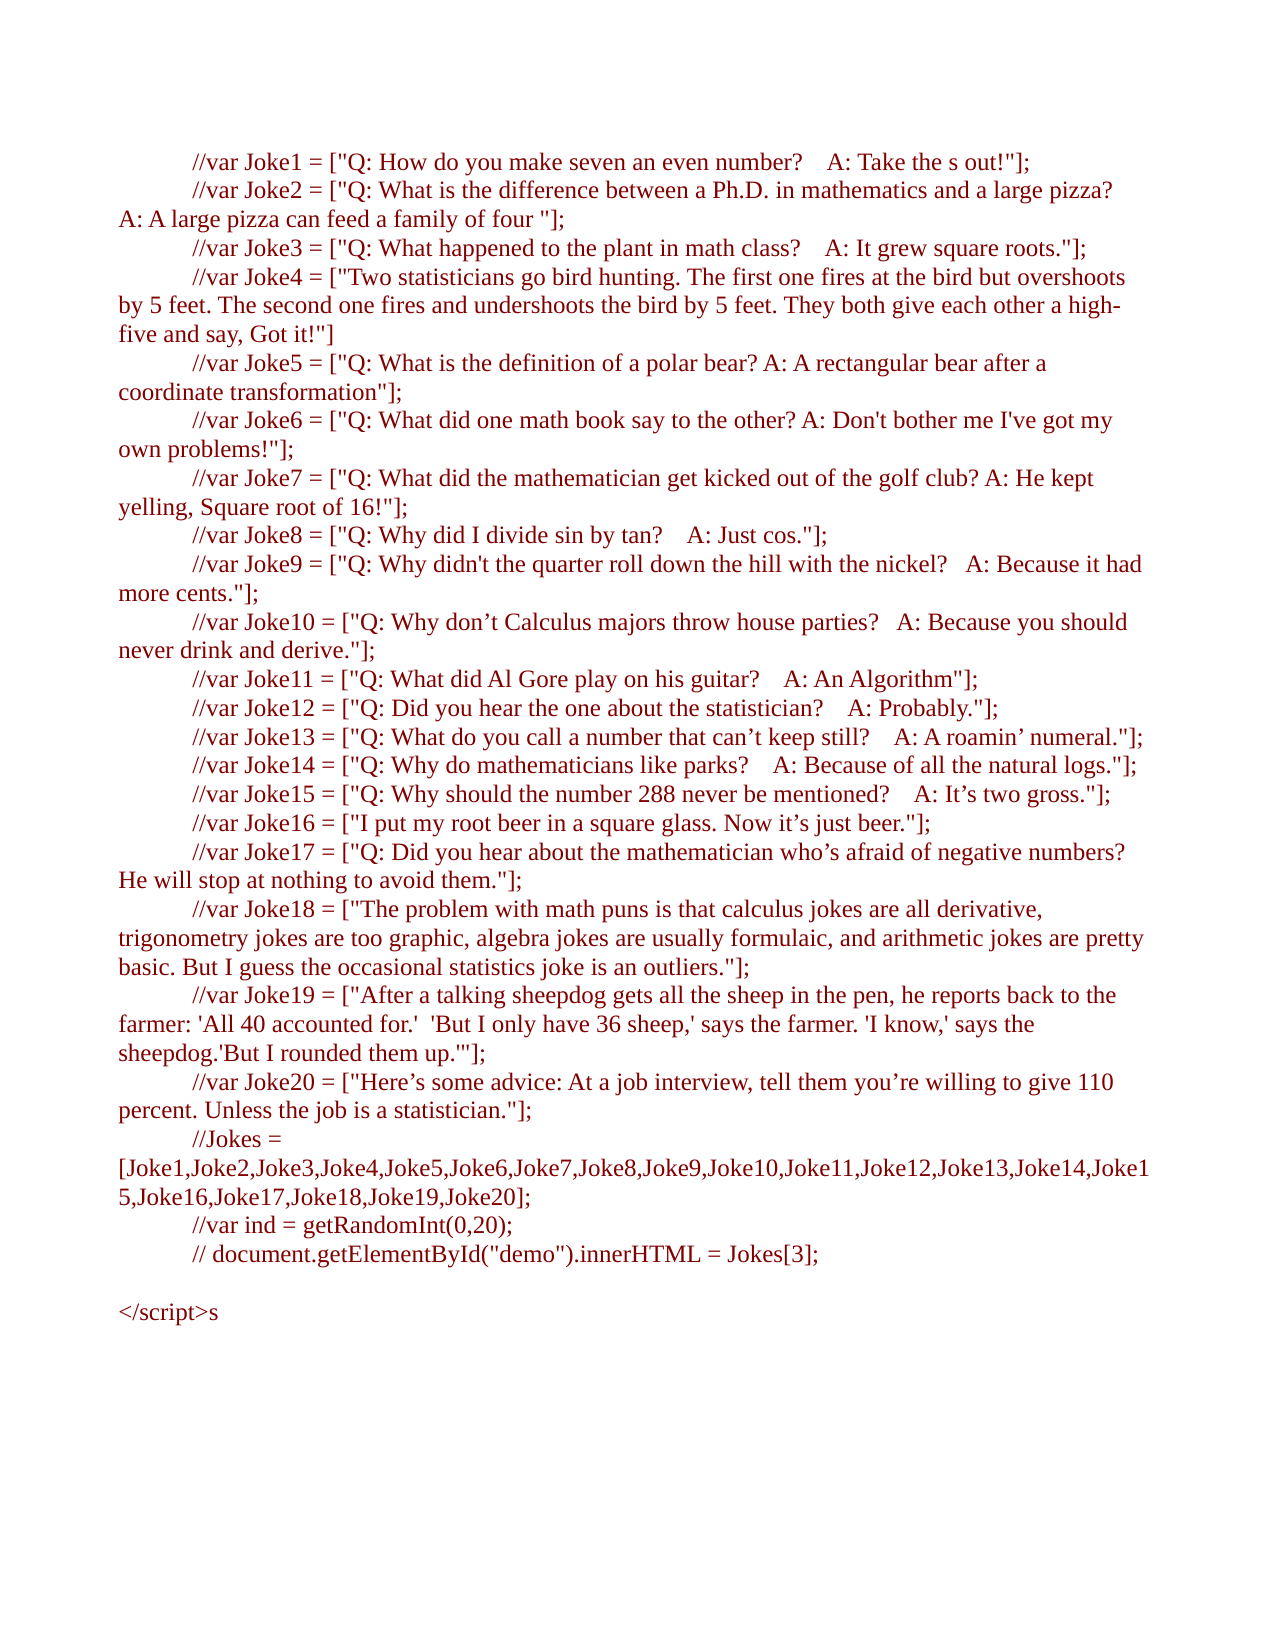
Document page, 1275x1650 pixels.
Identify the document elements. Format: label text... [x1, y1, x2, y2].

text //var Joke11 = ["Q: What did Al Gore play on his guitar? A: An Algorithm"]; [118, 664, 1157, 693]
text //var Joke7 = ["Q: What did the mathematician get kicked out of the golf club? A: He kept yelling, Square root of 16!"]; [118, 463, 1157, 521]
text //var Joke19 = ["After a talking sheepdog gets all the sheep in the pen, he reports back to the farmer: 'All 40 accounted for.' 'But I only have 36 sheep,' says the farmer. 'I know,' says the sheepdog.'But I rounded them up.'"]; [118, 981, 1157, 1067]
text //var Joke2 = ["Q: What is the difference between a Ph.D. in mathematics and a large pizza? A: A large pizza can feed a family of four "]; [118, 176, 1157, 233]
text //var Joke9 = ["Q: Why didn't the quarter roll down the hill with the nickel? A: Because it had more cents."]; [118, 549, 1157, 607]
text //var Joke14 = ["Q: Why do mathematicians like parks? A: Because of all the natural logs."]; [118, 751, 1157, 779]
text //var Joke5 = ["Q: What is the definition of a polar bear? A: A rectangular bear after a coordinate transformation"]; [118, 348, 1157, 406]
text //var ind = getRandomInt(0,20); [118, 1211, 1157, 1239]
text //var Joke20 = ["Here’s some advice: At a job interview, tell them you’re willing to give 110 percent. Unless the job is a statistician."]; [118, 1067, 1157, 1124]
text //var Joke17 = ["Q: Did you hear about the mathematician who’s afraid of negative numbers? He will stop at nothing to avoid them."]; [118, 837, 1157, 894]
text //var Joke8 = ["Q: Why did I divide sin by tan? A: Just cos."]; [118, 521, 1157, 549]
text //var Joke15 = ["Q: Why should the number 288 never be mentioned? A: It’s two gross."]; [118, 779, 1157, 808]
text //var Joke10 = ["Q: Why don’t Calculus majors throw house parties? A: Because you should never drink and derive."]; [118, 607, 1157, 664]
text // document.getElementById("demo").innerHTML = Jokes[3]; [118, 1239, 1157, 1268]
text //Jokes = [Joke1,Joke2,Joke3,Joke4,Joke5,Joke6,Joke7,Joke8,Joke9,Joke10,Joke11,Joke12,Joke13,Joke14,Joke15,Joke16,Joke17,Joke18,Joke19,Joke20]; [118, 1124, 1157, 1211]
text //var Joke1 = ["Q: How do you make seven an even number? A: Take the s out!"]; [118, 147, 1157, 176]
text //var Joke18 = ["The problem with math puns is that calculus jokes are all derivative, trigonometry jokes are too graphic, algebra jokes are usually formulaic, and arithmetic jokes are pretty basic. But I guess the occasional statistics joke is an outliers."]; [118, 894, 1157, 981]
text //var Joke12 = ["Q: Did you hear the one about the statistician? A: Probably."]; [118, 693, 1157, 722]
text //var Joke3 = ["Q: What happened to the plant in math class? A: It grew square roots."]; [118, 233, 1157, 262]
text //var Joke4 = ["Two statisticians go bird hunting. The first one fires at the bird but overshoots by 5 feet. The second one fires and undershoots the bird by 5 feet. They both give each other a high-five and say, Got it!"] [118, 262, 1157, 348]
text //var Joke16 = ["I put my root beer in a square glass. Now it’s just beer."]; [118, 808, 1157, 837]
text </script>s [118, 1297, 1157, 1326]
text //var Joke13 = ["Q: What do you call a number that can’t keep still? A: A roamin’ numeral."]; [118, 722, 1157, 751]
text //var Joke6 = ["Q: What did one math book say to the other? A: Don't bother me I've got my own problems!"]; [118, 406, 1157, 463]
